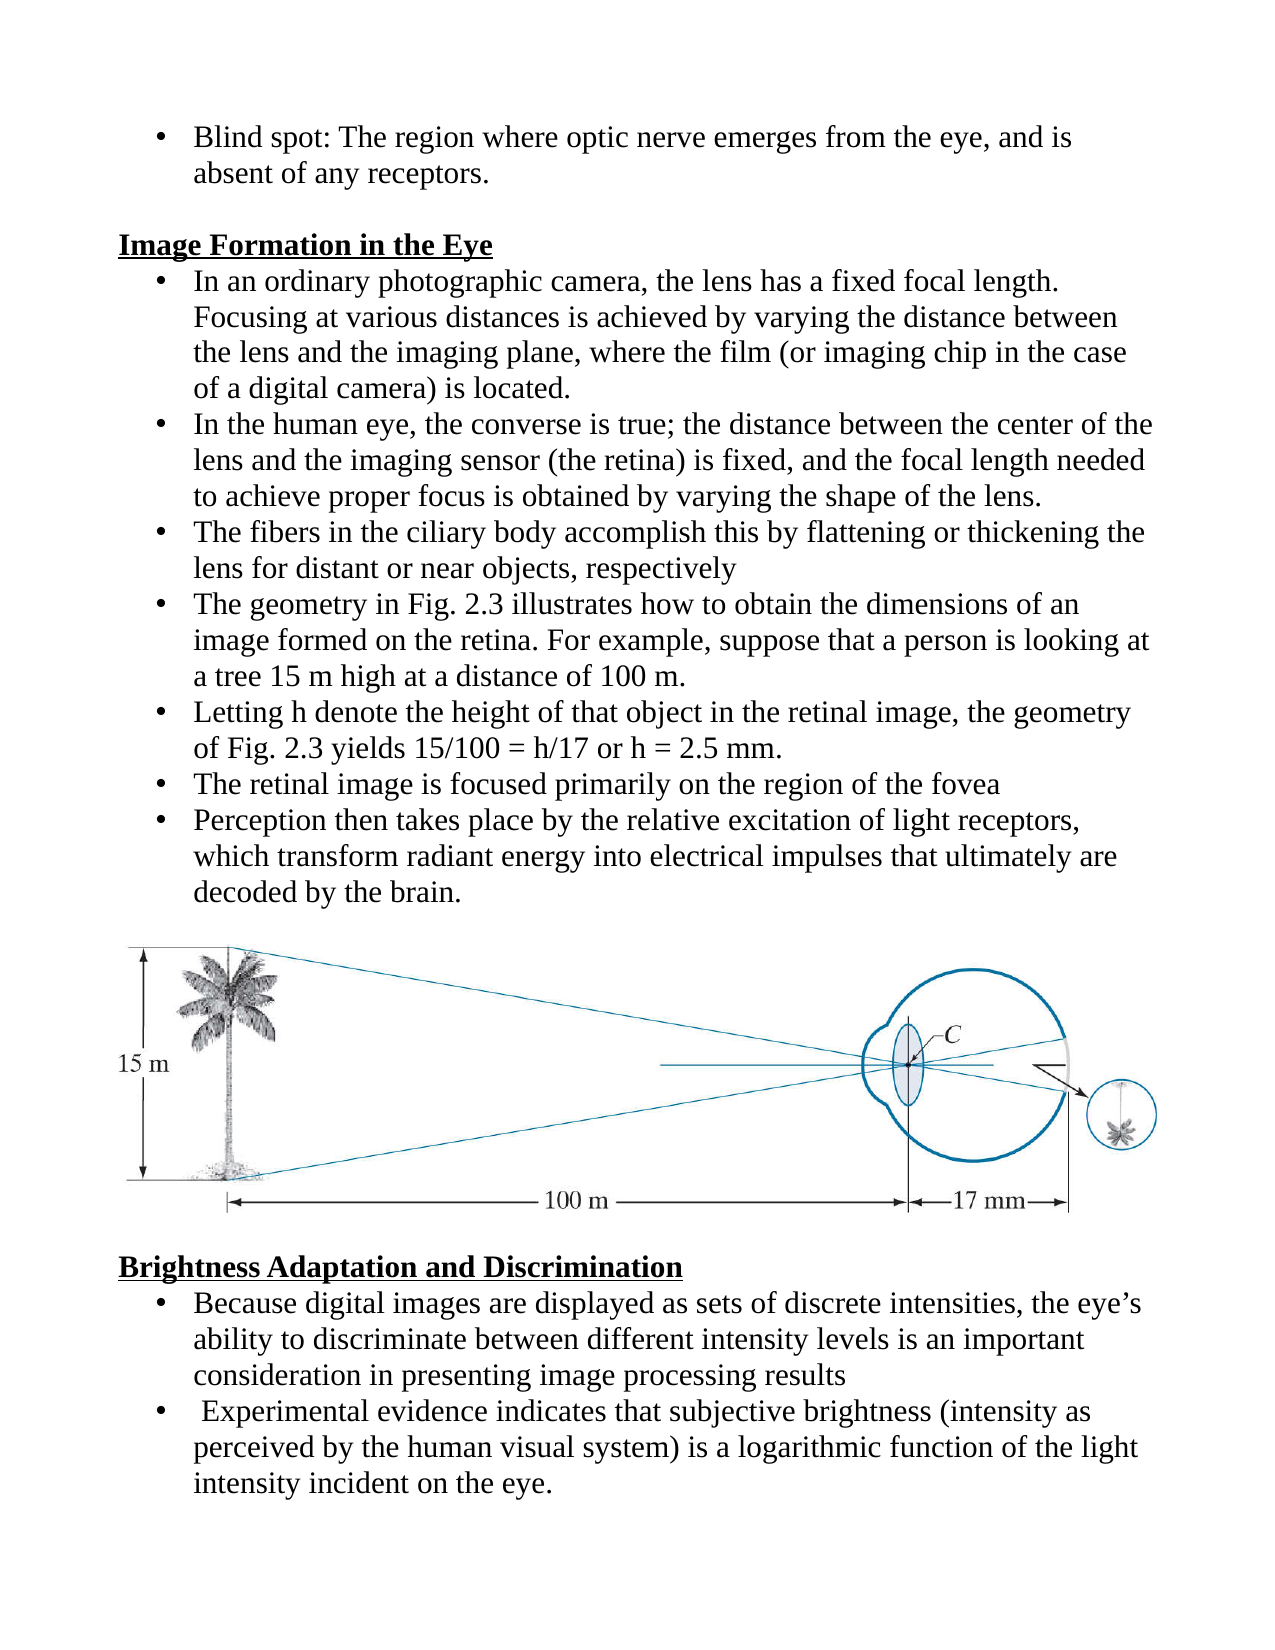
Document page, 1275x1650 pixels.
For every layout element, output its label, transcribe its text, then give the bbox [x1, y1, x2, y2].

list The retinal image is focused primarily on the region of the fovea [156, 765, 1157, 801]
picture [118, 944, 1157, 1213]
list In an ordinary photographic camera, the lens has a fixed focal length. Focusing at various distances is achieved by varying the distance between the lens and the imaging plane, where the film (or imaging chip in the case of a digital camera) is located. [156, 262, 1157, 406]
text Image Formation in the Eye [118, 226, 1157, 262]
list The geometry in Fig. 2.3 illustrates how to obtain the dimensions of an image formed on the retina. For example, suppose that a person is looking at a tree 15 m high at a distance of 100 m. [156, 585, 1157, 693]
list Because digital images are displayed as sets of discrete intensities, the eye’s ability to discriminate between different intensity levels is an important consideration in presenting image processing results [156, 1285, 1157, 1392]
list The fibers in the ciliary body accomplish this by flattening or thickening the lens for distant or near objects, respectively [156, 513, 1157, 585]
list Experimental evidence indicates that subjective brightness (intensity as perceived by the human visual system) is a logarithmic function of the light intensity incident on the eye. [156, 1392, 1157, 1500]
text Brightness Adaptation and Discrimination [118, 1249, 1157, 1285]
list Blind spot: The region where optic nerve emerges from the eye, and is absent of any receptors. [156, 118, 1157, 190]
list Letting h denote the height of that object in the retinal image, the geometry of Fig. 2.3 yields 15/100 = h/17 or h = 2.5 mm. [156, 693, 1157, 765]
list In the human eye, the converse is true; the distance between the center of the lens and the imaging sensor (the retina) is fixed, and the focal length needed to achieve proper focus is obtained by varying the shape of the lens. [156, 406, 1157, 513]
list Perception then takes place by the relative excitation of light receptors, which transform radiant energy into electrical impulses that ultimately are decoded by the brain. [156, 801, 1157, 909]
